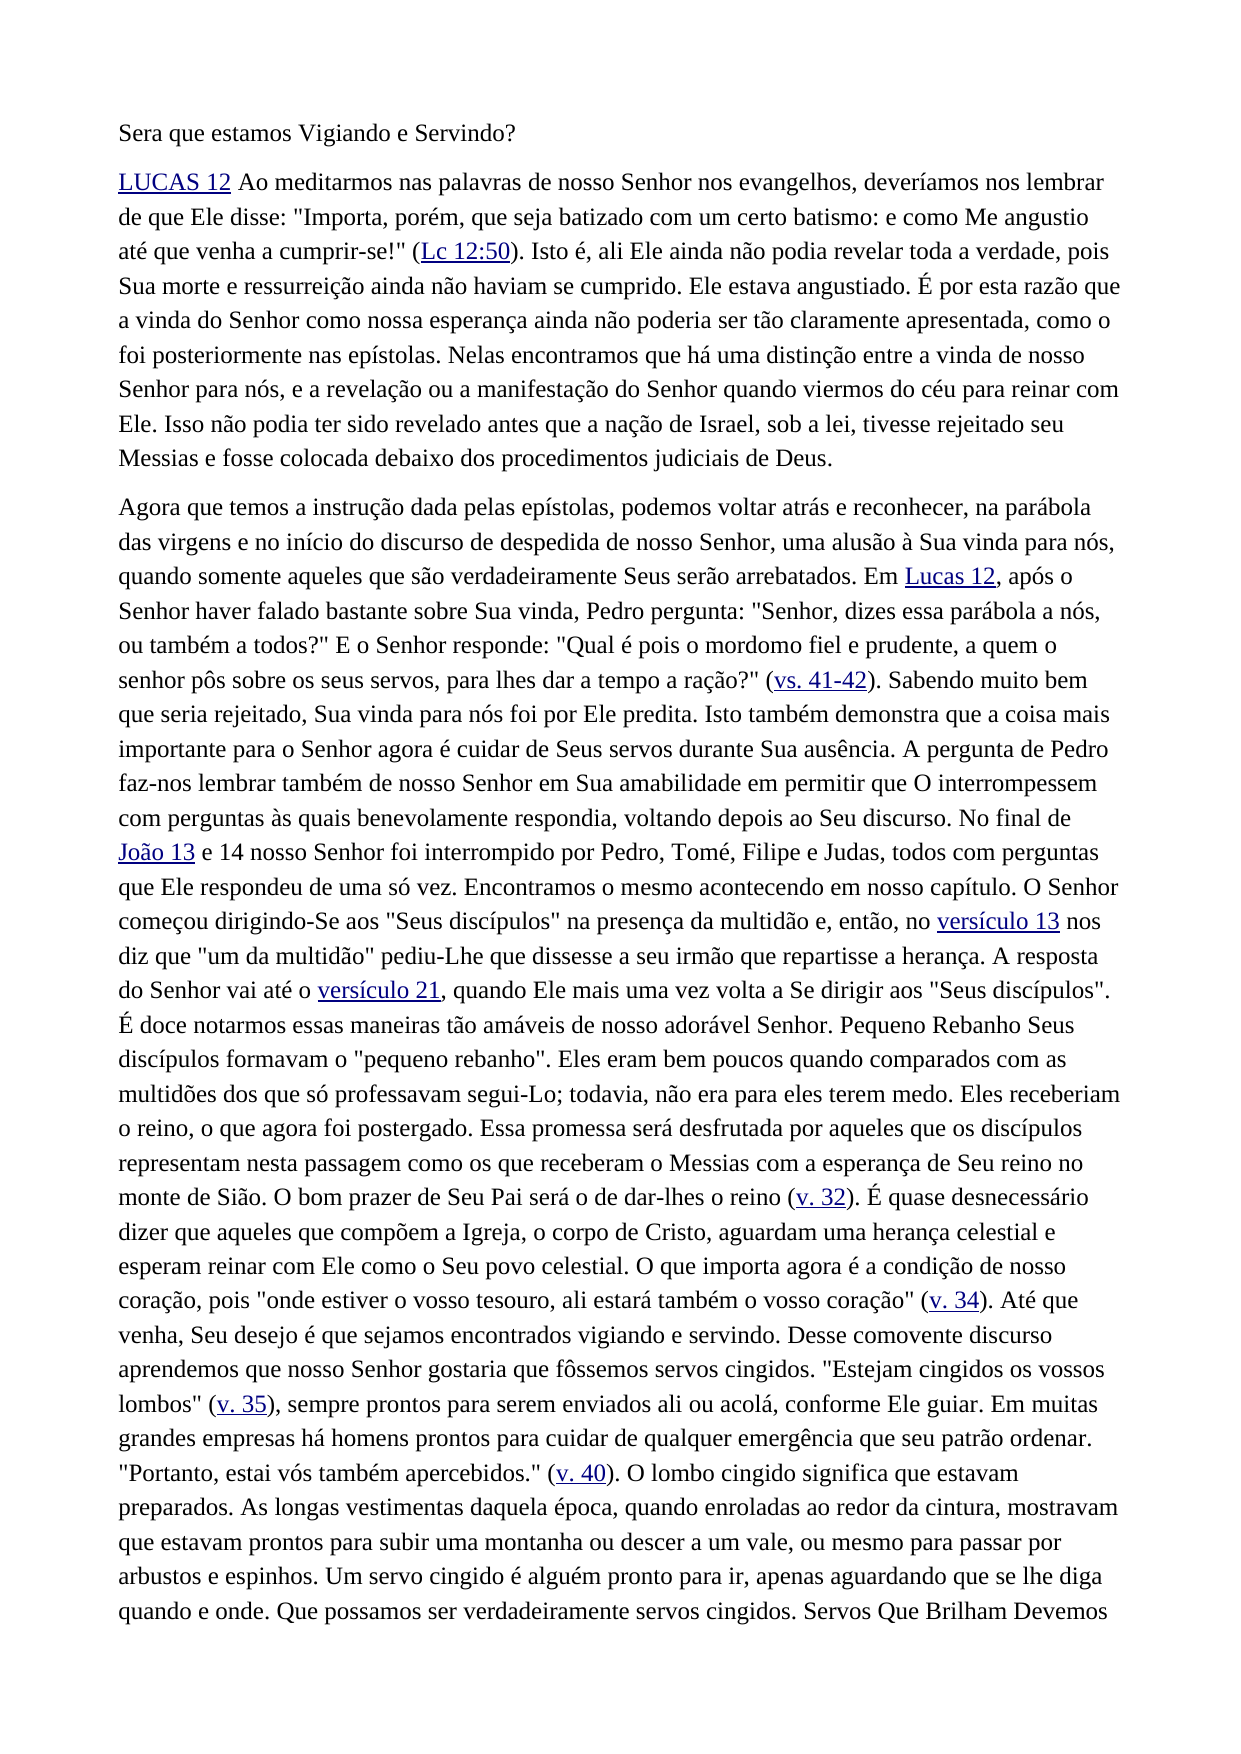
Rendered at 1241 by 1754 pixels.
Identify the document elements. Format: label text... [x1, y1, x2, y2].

text Sera que estamos Vigiando e Servindo? [118, 118, 1122, 147]
text LUCAS 12 Ao meditarmos nas palavras de nosso Senhor nos evangelhos, deveríamos nos lembrar de que Ele disse: "Importa, porém, que seja batizado com um certo batismo: e como Me angustio até que venha a cumprir-se!" (Lc 12:50). Isto é, ali Ele ainda não podia revelar toda a verdade, pois Sua morte e ressurreição ainda não haviam se cumprido. Ele estava angustiado. É por esta razão que a vinda do Senhor como nossa esperança ainda não poderia ser tão claramente apresentada, como o foi posteriormente nas epístolas. Nelas encontramos que há uma distinção entre a vinda de nosso Senhor para nós, e a revelação ou a manifestação do Senhor quando viermos do céu para reinar com Ele. Isso não podia ter sido revelado antes que a nação de Israel, sob a lei, tivesse rejeitado seu Messias e fosse colocada debaixo dos procedimentos judiciais de Deus. [118, 167, 1122, 472]
text Agora que temos a instrução dada pelas epístolas, podemos voltar atrás e reconhecer, na parábola das virgens e no início do discurso de despedida de nosso Senhor, uma alusão à Sua vinda para nós, quando somente aqueles que são verdadeiramente Seus serão arrebatados. Em Lucas 12, após o Senhor haver falado bastante sobre Sua vinda, Pedro pergunta: "Senhor, dizes essa parábola a nós, ou também a todos?" E o Senhor responde: "Qual é pois o mordomo fiel e prudente, a quem o senhor pôs sobre os seus servos, para lhes dar a tempo a ração?" (vs. 41-42). Sabendo muito bem que seria rejeitado, Sua vinda para nós foi por Ele predita. Isto também demonstra que a coisa mais importante para o Senhor agora é cuidar de Seus servos durante Sua ausência. A pergunta de Pedro faz-nos lembrar também de nosso Senhor em Sua amabilidade em permitir que O interrompessem com perguntas às quais benevolamente respondia, voltando depois ao Seu discurso. No final de João 13 e 14 nosso Senhor foi interrompido por Pedro, Tomé, Filipe e Judas, todos com perguntas que Ele respondeu de uma só vez. Encontramos o mesmo acontecendo em nosso capítulo. O Senhor começou dirigindo-Se aos "Seus discípulos" na presença da multidão e, então, no versículo 13 nos diz que "um da multidão" pediu-Lhe que dissesse a seu irmão que repartisse a herança. A resposta do Senhor vai até o versículo 21, quando Ele mais uma vez volta a Se dirigir aos "Seus discípulos". É doce notarmos essas maneiras tão amáveis de nosso adorável Senhor. Pequeno Rebanho Seus discípulos formavam o "pequeno rebanho". Eles eram bem poucos quando comparados com as multidões dos que só professavam segui-Lo; todavia, não era para eles terem medo. Eles receberiam o reino, o que agora foi postergado. Essa promessa será desfrutada por aqueles que os discípulos representam nesta passagem como os que receberam o Messias com a esperança de Seu reino no monte de Sião. O bom prazer de Seu Pai será o de dar-lhes o reino (v. 32). É quase desnecessário dizer que aqueles que compõem a Igreja, o corpo de Cristo, aguardam uma herança celestial e esperam reinar com Ele como o Seu povo celestial. O que importa agora é a condição de nosso coração, pois "onde estiver o vosso tesouro, ali estará também o vosso coração" (v. 34). Até que venha, Seu desejo é que sejamos encontrados vigiando e servindo. Desse comovente discurso aprendemos que nosso Senhor gostaria que fôssemos servos cingidos. "Estejam cingidos os vossos lombos" (v. 35), sempre prontos para serem enviados ali ou acolá, conforme Ele guiar. Em muitas grandes empresas há homens prontos para cuidar de qualquer emergência que seu patrão ordenar. "Portanto, estai vós também apercebidos." (v. 40). O lombo cingido significa que estavam preparados. As longas vestimentas daquela época, quando enroladas ao redor da cintura, mostravam que estavam prontos para subir uma montanha ou descer a um vale, ou mesmo para passar por arbustos e espinhos. Um servo cingido é alguém pronto para ir, apenas aguardando que se lhe diga quando e onde. Que possamos ser verdadeiramente servos cingidos. Servos Que Brilham Devemos [118, 492, 1122, 1624]
